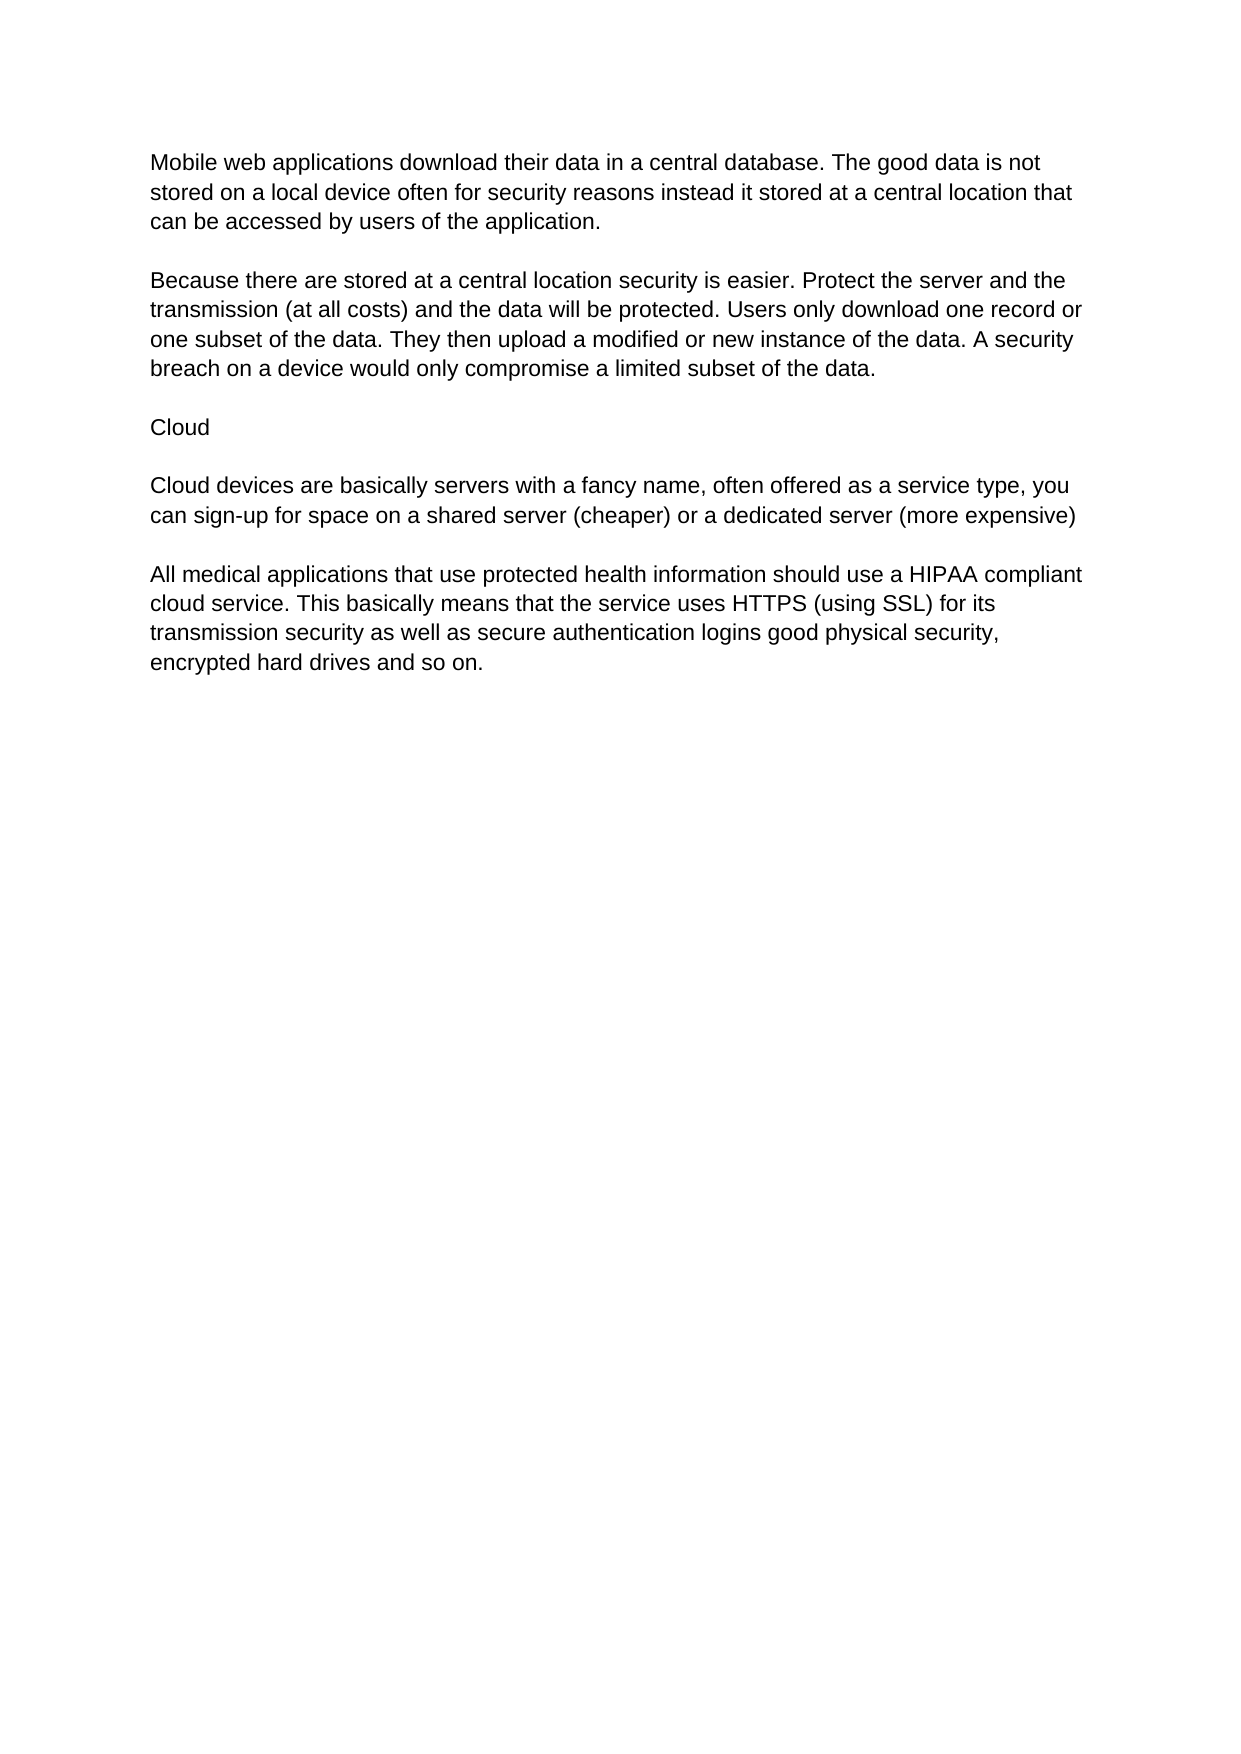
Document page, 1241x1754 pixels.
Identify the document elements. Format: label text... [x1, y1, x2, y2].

text Because there are stored at a central location security is easier. Protect the server and the transmission (at all costs) and the data will be protected. Users only download one record or one subset of the data. They then upload a modified or new instance of the data. A security breach on a device would only compromise a limited subset of the data. [150, 267, 1090, 381]
text Cloud [150, 414, 1090, 440]
text Mobile web applications download their data in a central database. The good data is not stored on a local device often for security reasons instead it stored at a central location that can be accessed by users of the application. [150, 150, 1090, 234]
text All medical applications that use protected health information should use a HIPAA compliant cloud service. This basically means that the service uses HTTPS (using SSL) for its transmission security as well as secure authentication logins good physical security, encrypted hard drives and so on. [150, 561, 1090, 675]
text Cloud devices are basically servers with a fancy name, often offered as a service type, you can sign-up for space on a shared server (cheaper) or a dedicated server (more expensive) [150, 473, 1090, 528]
